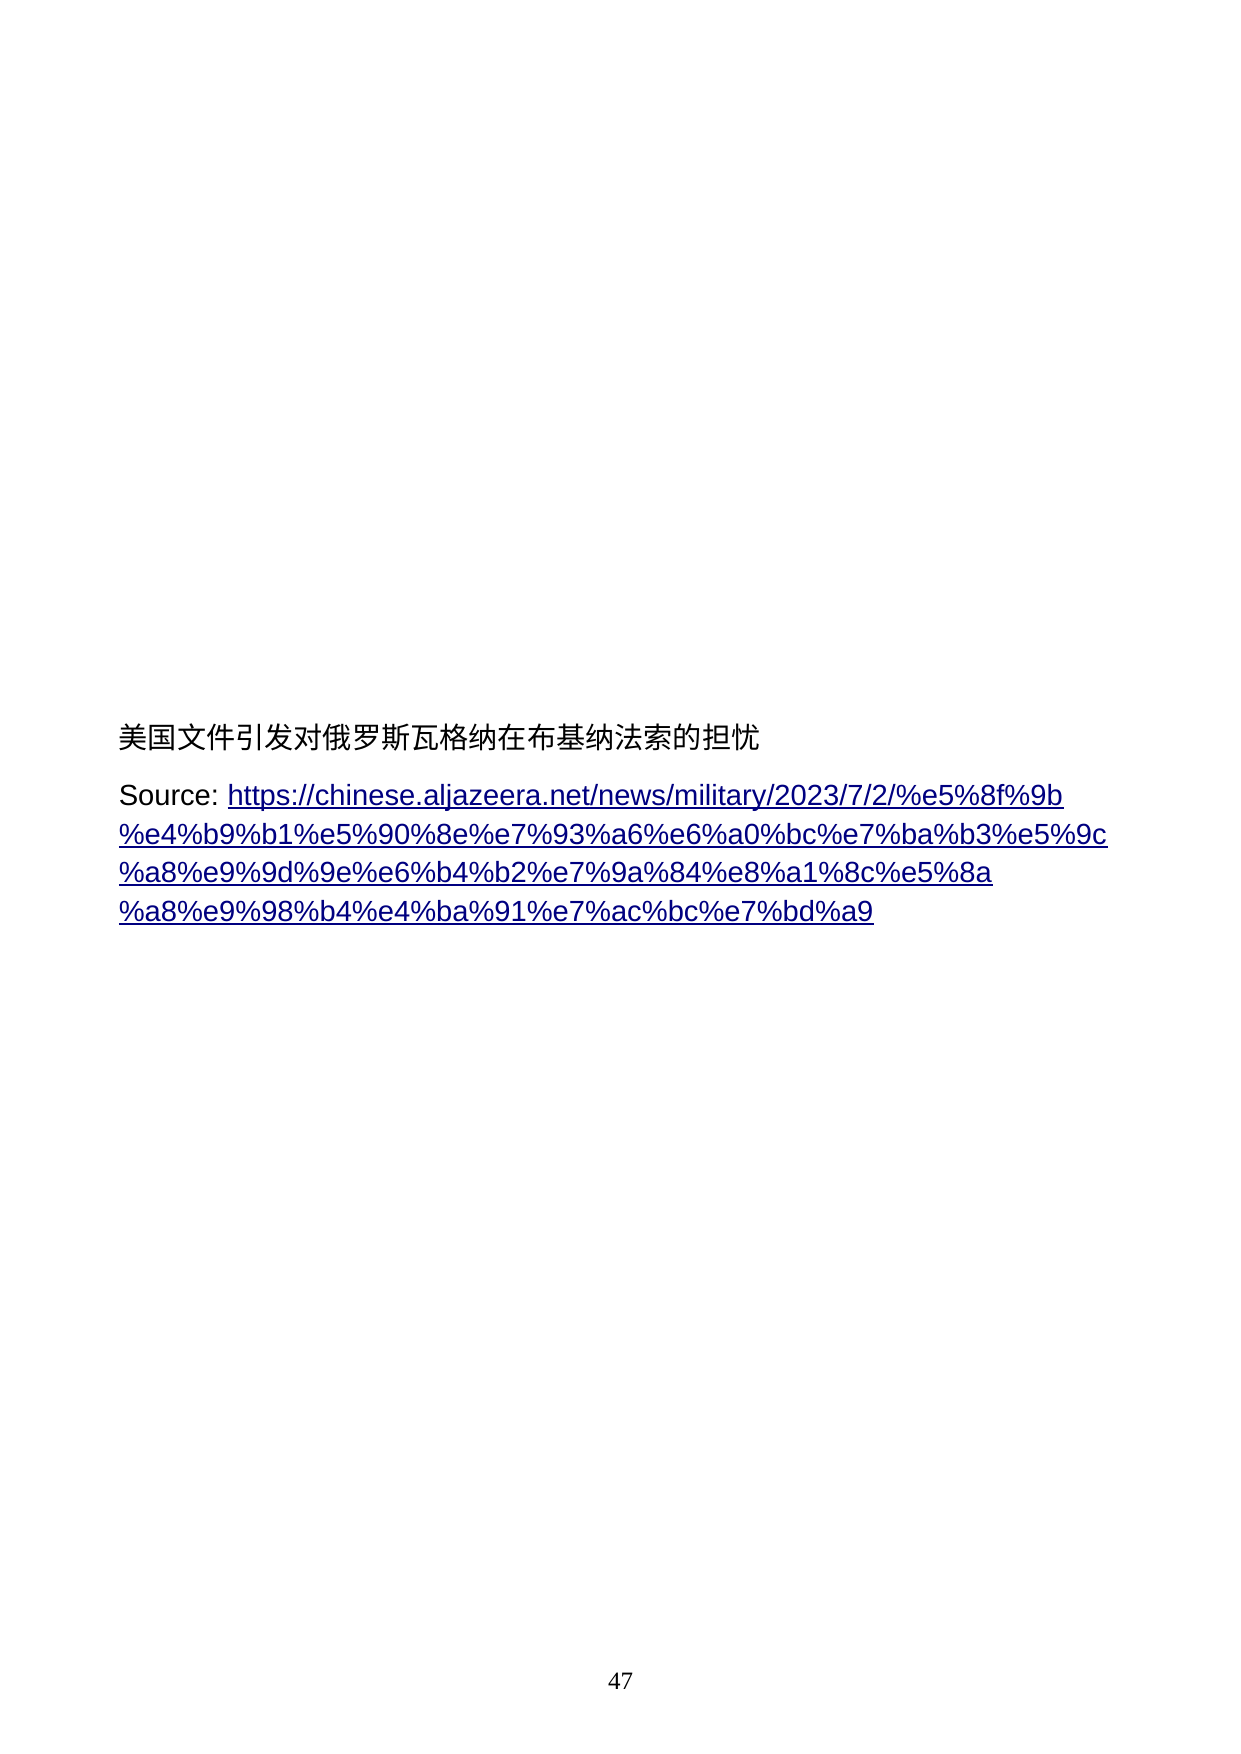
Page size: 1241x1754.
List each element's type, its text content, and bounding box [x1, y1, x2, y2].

text 美国文件引发对俄罗斯瓦格纳在布基纳法索的担忧 [118, 118, 1122, 757]
text Source: https://chinese.aljazeera.net/news/military/2023/7/2/%e5%8f%9b%e4%b9%b1%e5%90%8e%e7%93%a6%e6%a0%bc%e7%ba%b3%e5%9c%a8%e9%9d%9e%e6%b4%b2%e7%9a%84%e8%a1%8c%e5%8a%a8%e9%98%b4%e4%ba%91%e7%ac%bc%e7%bd%a9 [118, 778, 1122, 927]
